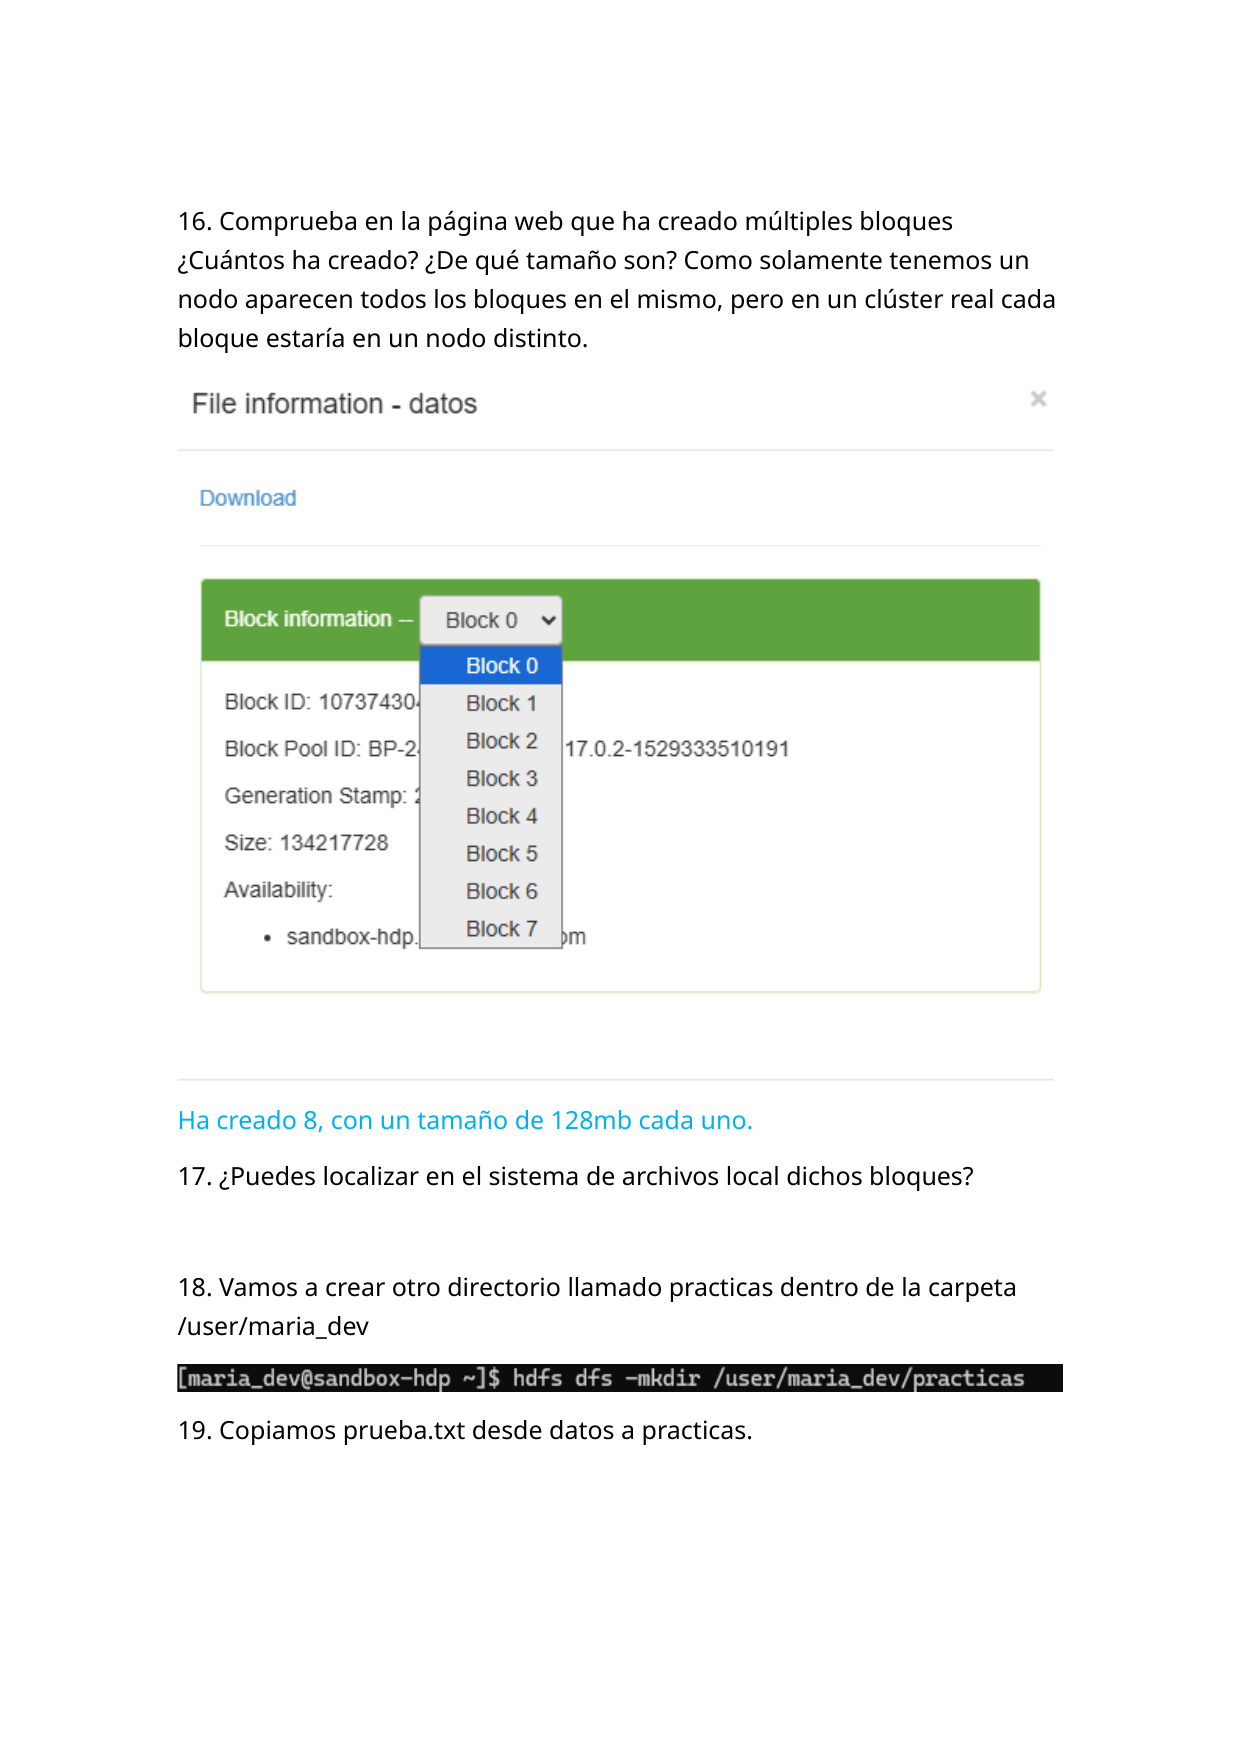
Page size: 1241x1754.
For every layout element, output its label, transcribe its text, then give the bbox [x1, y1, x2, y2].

text 18. Vamos a crear otro directorio llamado practicas dentro de la carpeta /user/maria_dev [177, 1270, 1063, 1343]
text 19. Copiamos prueba.txt desde datos a practicas. [177, 1413, 1063, 1447]
text Ha creado 8, con un tamaño de 128mb cada uno. [177, 377, 1063, 1136]
text 16. Comprueba en la página web que ha creado múltiples bloques ¿Cuántos ha creado? ¿De qué tamaño son? Como solamente tenemos un nodo aparecen todos los bloques en el mismo, pero en un clúster real cada bloque estaría en un nodo distinto. [177, 203, 1063, 355]
text 17. ¿Puedes localizar en el sistema de archivos local dichos bloques? [177, 1158, 1063, 1192]
